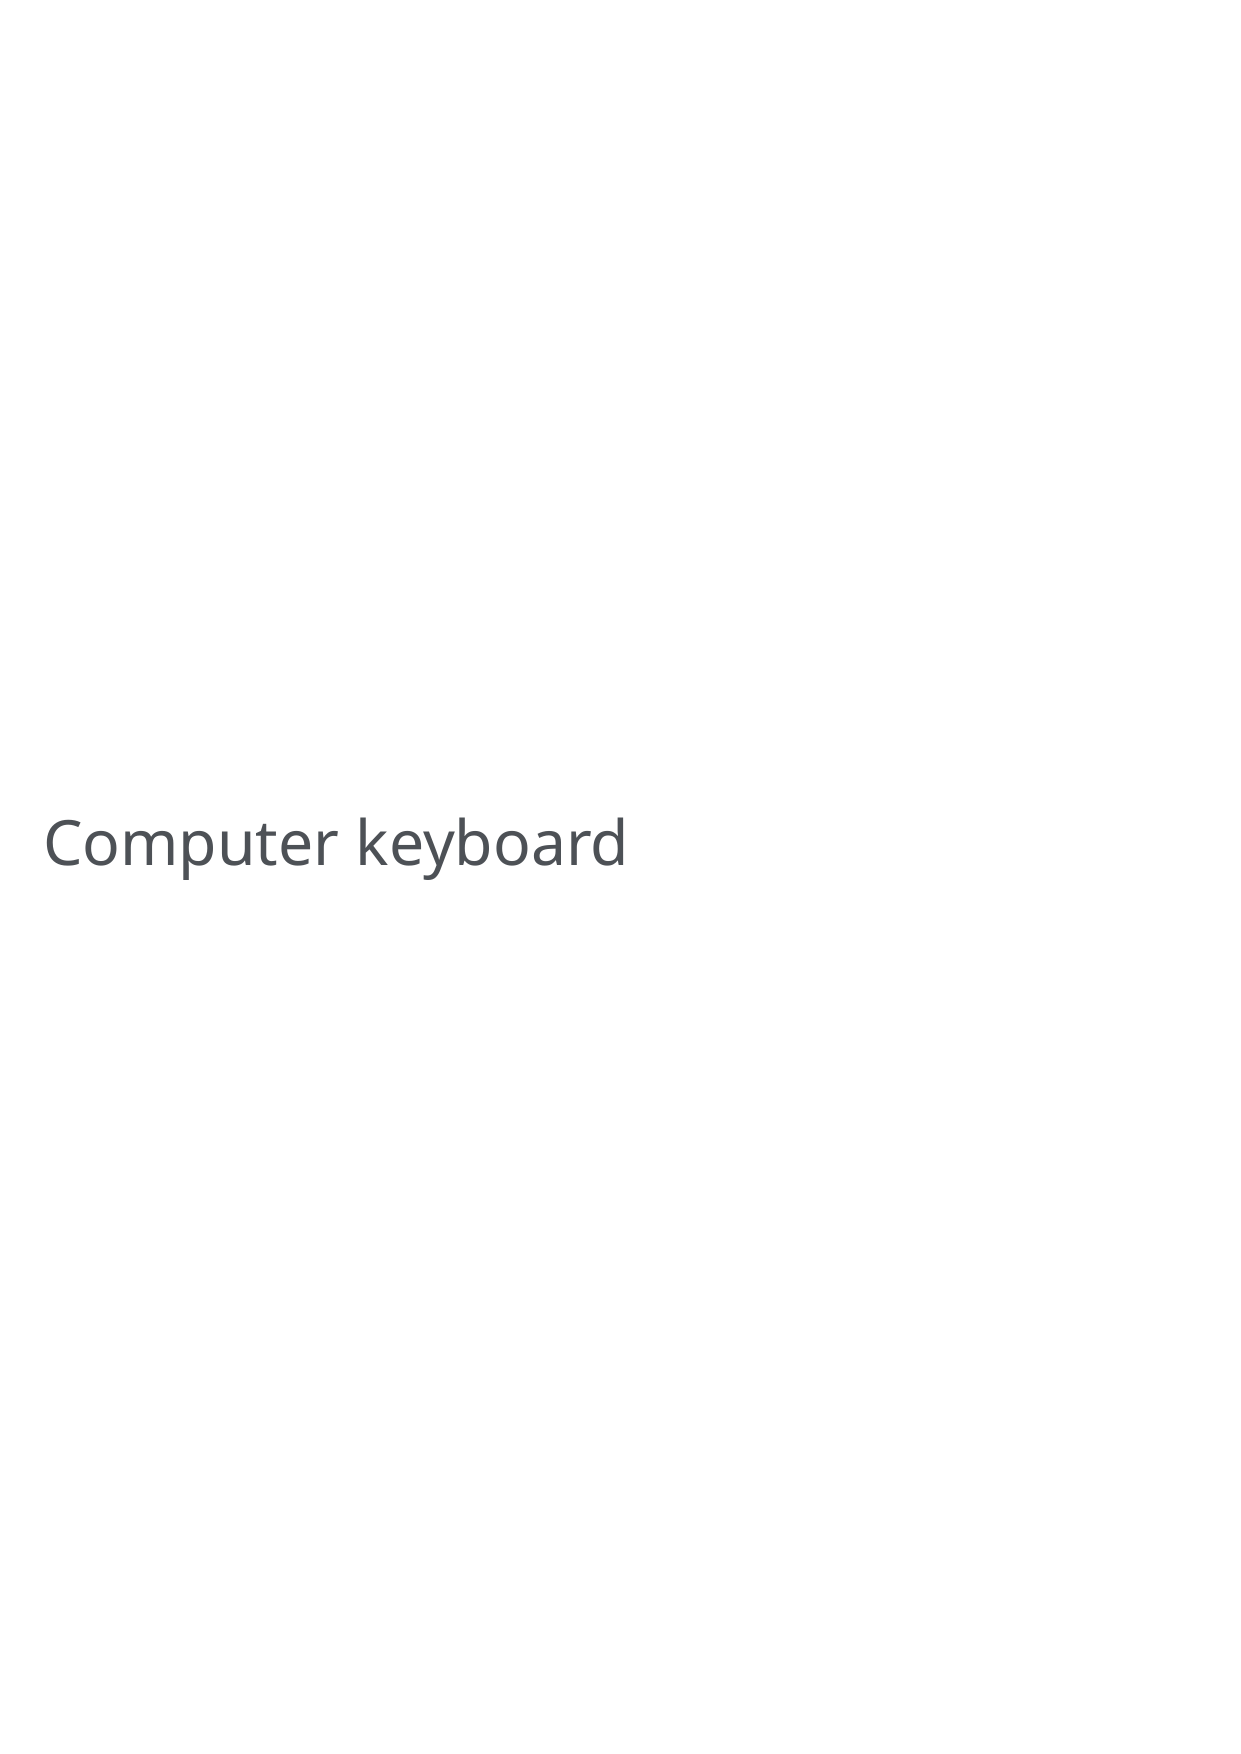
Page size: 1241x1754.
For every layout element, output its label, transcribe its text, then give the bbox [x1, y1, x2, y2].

text Computer keyboard [43, 799, 1188, 884]
